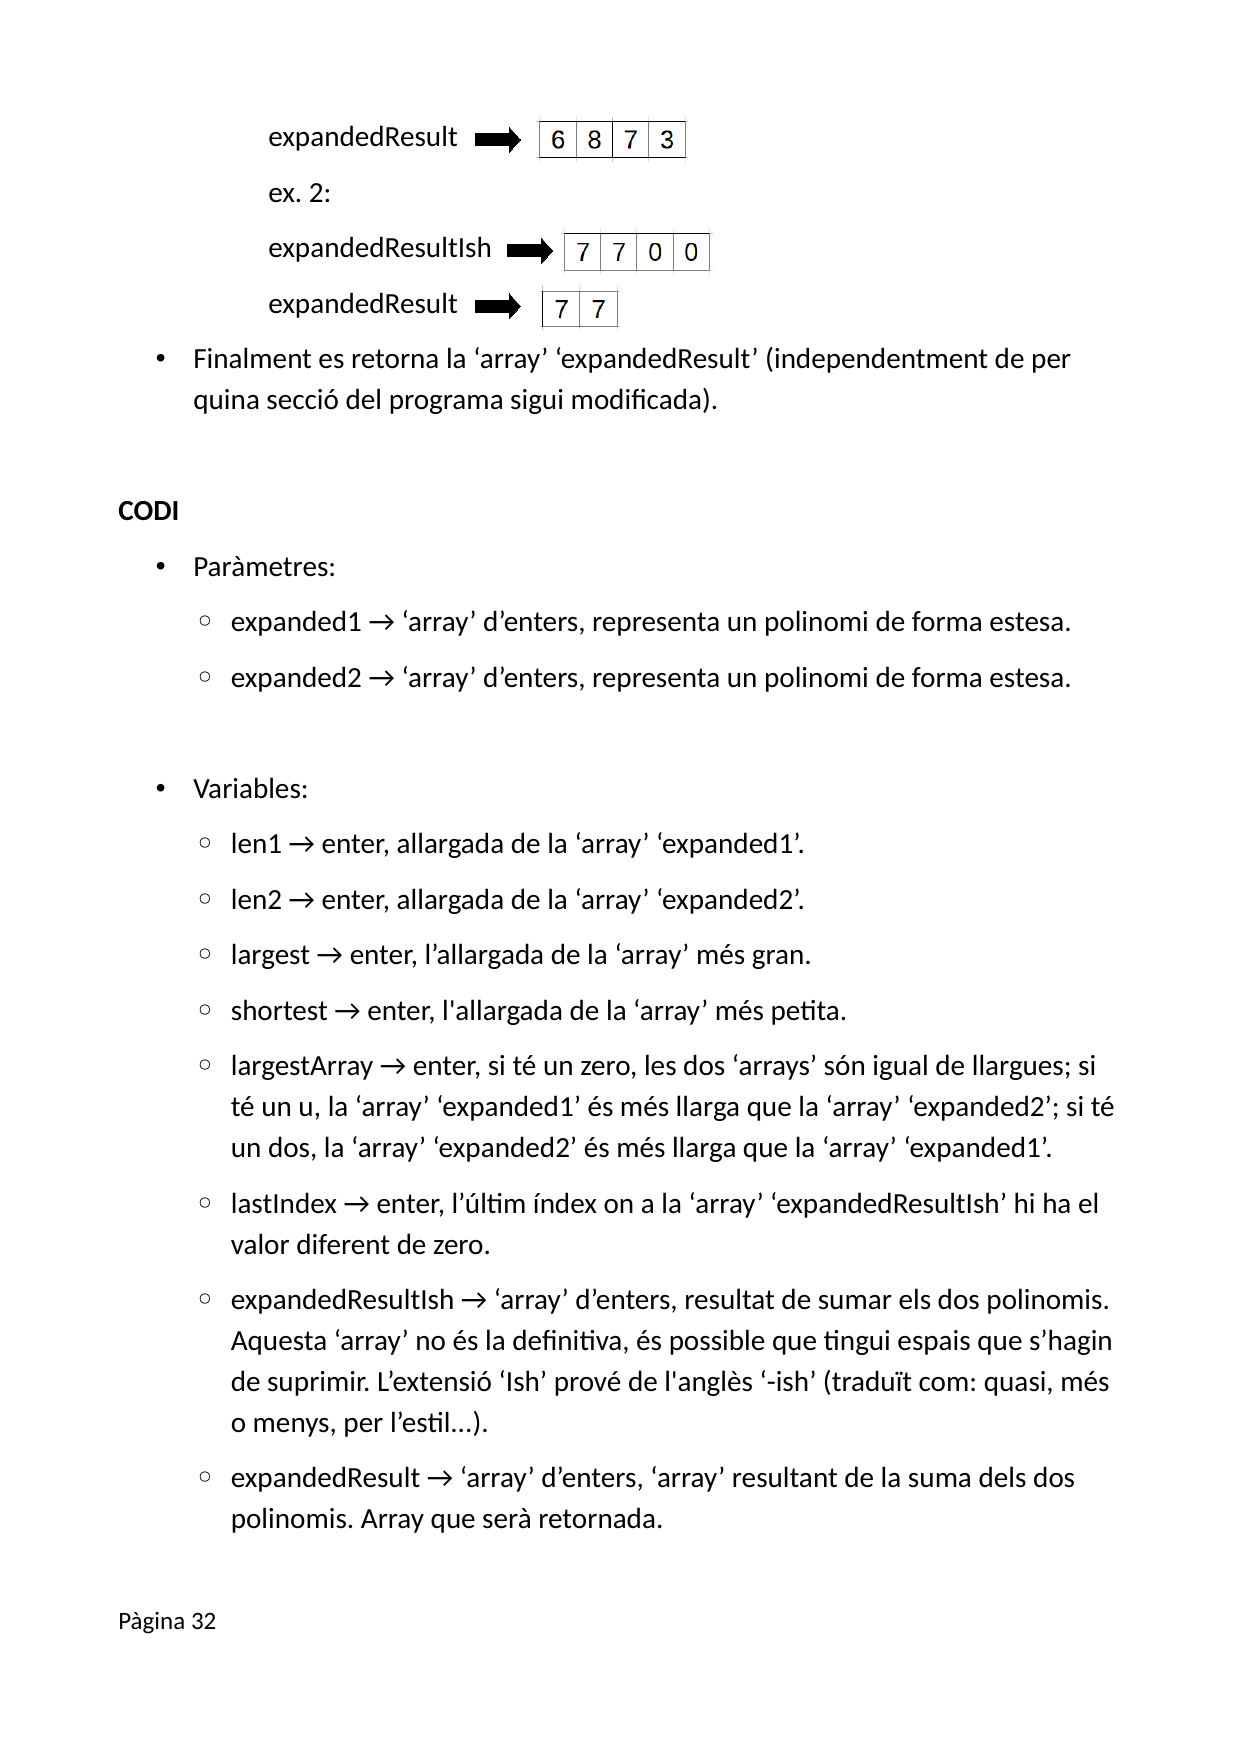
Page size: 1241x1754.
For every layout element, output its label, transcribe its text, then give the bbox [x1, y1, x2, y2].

list Paràmetres: [156, 548, 1122, 583]
list shortest → enter, l'allargada de la ‘array’ més petita. [193, 992, 1122, 1027]
list [620, 285, 1122, 320]
list expandedResult → ‘array’ d’enters, ‘array’ resultant de la suma dels dos polinomis. Array que serà retornada. [193, 1459, 1122, 1536]
list expanded1 → ‘array’ d’enters, representa un polinomi de forma estesa. [193, 603, 1122, 639]
list [689, 118, 1122, 154]
list lastIndex → enter, l’últim índex on a la ‘array’ ‘expandedResultIsh’ hi ha el valor diferent de zero. [193, 1185, 1122, 1261]
picture [538, 285, 620, 330]
list largestArray → enter, si té un zero, les dos ‘arrays’ són igual de llargues; si té un u, la ‘array’ ‘expanded1’ és més llarga que la ‘array’ ‘expanded2’; si té un dos, la ‘array’ ‘expanded2’ és més llarga que la ‘array’ ‘expanded1’. [193, 1047, 1122, 1165]
list largest → enter, l’allargada de la ‘array’ més gran. [193, 936, 1122, 972]
list len2 → enter, allargada de la ‘array’ ‘expanded2’. [193, 881, 1122, 916]
picture [561, 229, 713, 274]
list expandedResult [231, 118, 536, 154]
list Finalment es retorna la ‘array’ ‘expandedResult’ (independentment de per quina secció del programa sigui modificada). [156, 340, 1122, 417]
list expandedResult [231, 285, 538, 320]
picture [536, 117, 689, 162]
list ex. 2: [231, 174, 1122, 209]
list Variables: [156, 770, 1122, 805]
text CODI [118, 492, 1122, 528]
list expandedResultIsh → ‘array’ d’enters, resultat de sumar els dos polinomis. Aquesta ‘array’ no és la definitiva, és possible que tingui espais que s’hagin de suprimir. L’extensió ‘Ish’ prové de l'anglès ‘-ish’ (traduït com: quasi, més o menys, per l’estil...). [193, 1281, 1122, 1440]
list [713, 229, 1122, 265]
list expanded2 → ‘array’ d’enters, representa un polinomi de forma estesa. [193, 659, 1122, 694]
list expandedResultIsh [231, 229, 561, 265]
list len1 → enter, allargada de la ‘array’ ‘expanded1’. [193, 825, 1122, 861]
